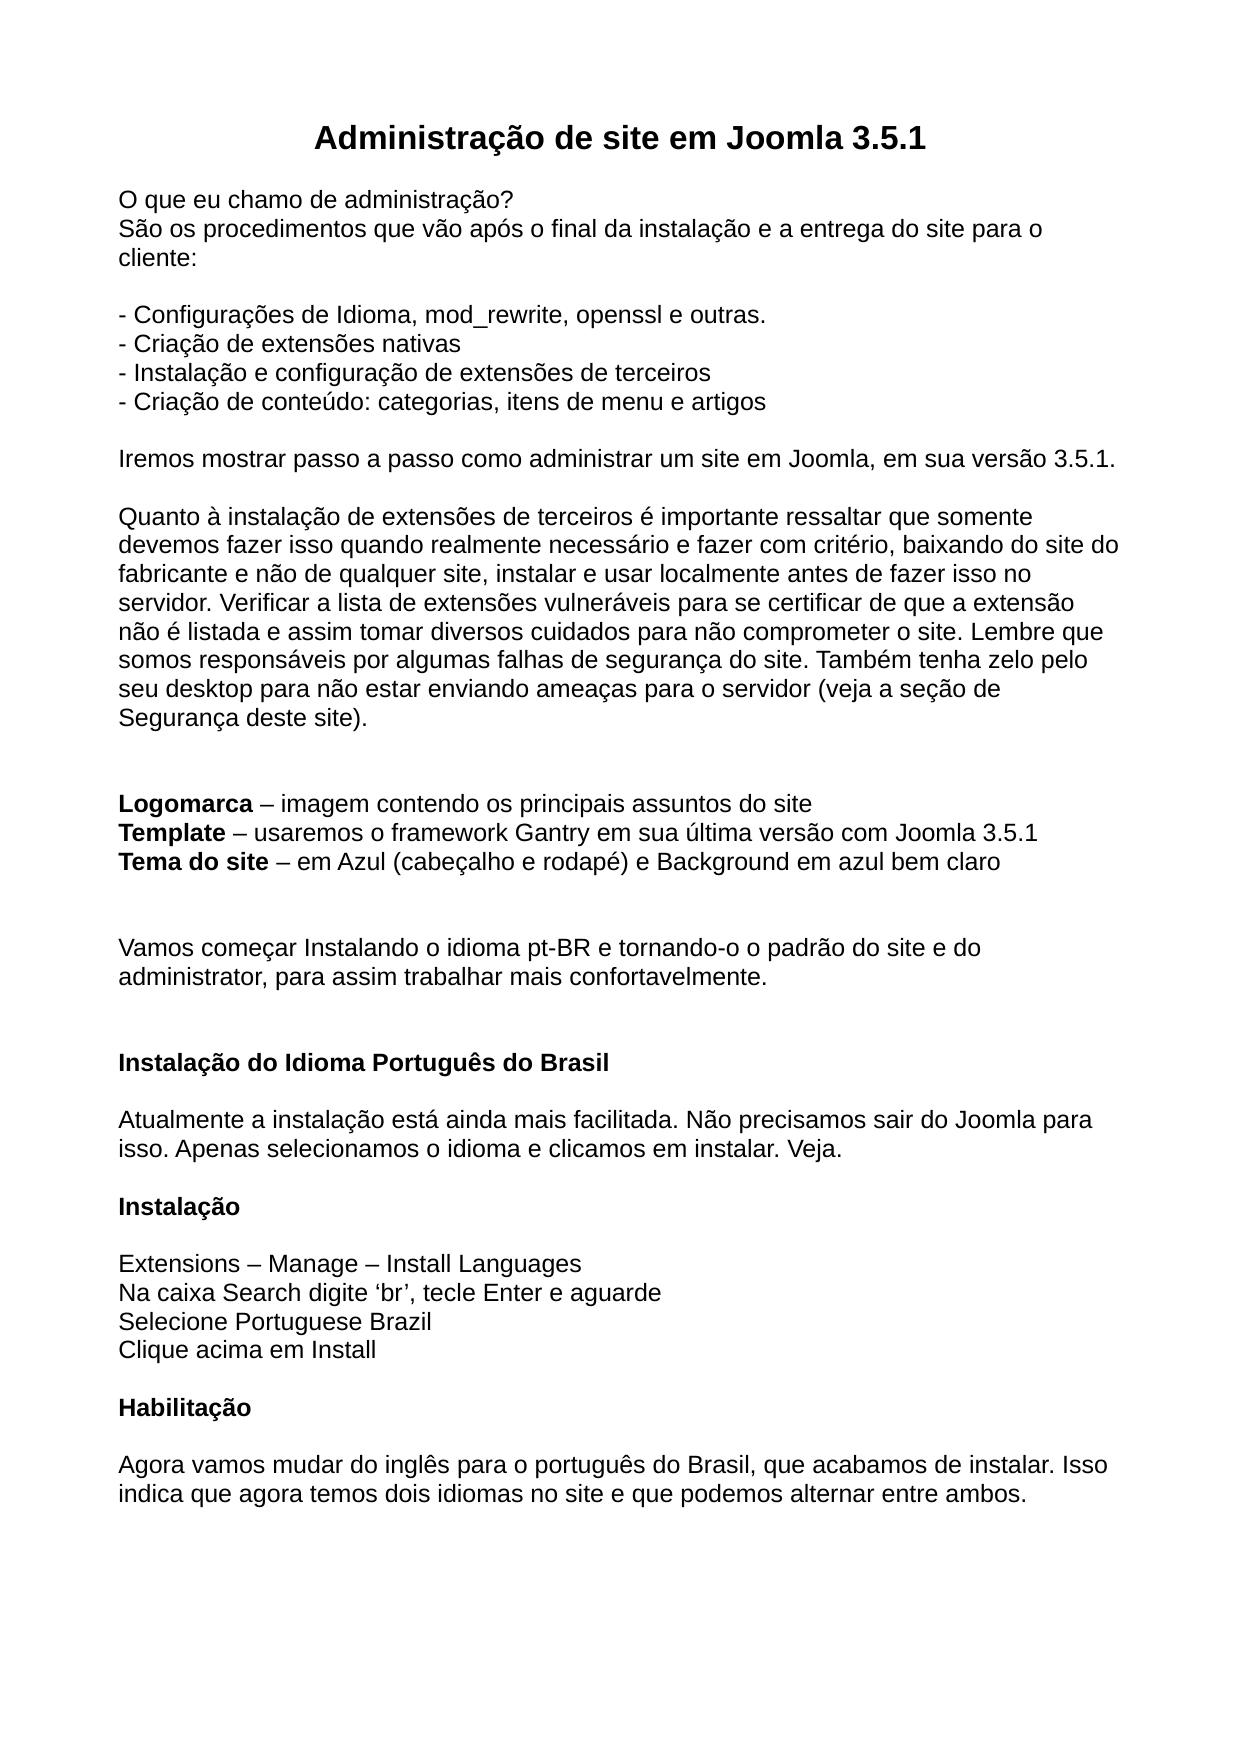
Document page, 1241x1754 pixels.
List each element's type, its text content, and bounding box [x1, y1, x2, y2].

text Template – usaremos o framework Gantry em sua última versão com Joomla 3.5.1 [118, 818, 1122, 847]
text São os procedimentos que vão após o final da instalação e a entrega do site para o cliente: [118, 214, 1122, 272]
text - Instalação e configuração de extensões de terceiros [118, 358, 1122, 387]
text Agora vamos mudar do inglês para o português do Brasil, que acabamos de instalar. Isso indica que agora temos dois idiomas no site e que podemos alternar entre ambos. [118, 1450, 1122, 1508]
text - Configurações de Idioma, mod_rewrite, openssl e outras. [118, 300, 1122, 329]
text Quanto à instalação de extensões de terceiros é importante ressaltar que somente devemos fazer isso quando realmente necessário e fazer com critério, baixando do site do fabricante e não de qualquer site, instalar e usar localmente antes de fazer isso no servidor. Verificar a lista de extensões vulneráveis para se certificar de que a extensão não é listada e assim tomar diversos cuidados para não comprometer o site. Lembre que somos responsáveis por algumas falhas de segurança do site. Também tenha zelo pelo seu desktop para não estar enviando ameaças para o servidor (veja a seção de Segurança deste site). [118, 502, 1122, 732]
text Na caixa Search digite ‘br’, tecle Enter e aguarde [118, 1278, 1122, 1307]
text Iremos mostrar passo a passo como administrar um site em Joomla, em sua versão 3.5.1. [118, 444, 1122, 473]
text Selecione Portuguese Brazil [118, 1307, 1122, 1335]
text Habilitação [118, 1393, 1122, 1422]
text O que eu chamo de administração? [118, 185, 1122, 214]
text - Criação de extensões nativas [118, 329, 1122, 358]
text Clique acima em Install [118, 1335, 1122, 1364]
text Administração de site em Joomla 3.5.1 [118, 118, 1122, 157]
text Instalação [118, 1192, 1122, 1220]
text Atualmente a instalação está ainda mais facilitada. Não precisamos sair do Joomla para isso. Apenas selecionamos o idioma e clicamos em instalar. Veja. [118, 1105, 1122, 1163]
text - Criação de conteúdo: categorias, itens de menu e artigos [118, 387, 1122, 415]
text Vamos começar Instalando o idioma pt-BR e tornando-o o padrão do site e do administrator, para assim trabalhar mais confortavelmente. [118, 933, 1122, 990]
text Extensions – Manage – Install Languages [118, 1249, 1122, 1278]
text Tema do site – em Azul (cabeçalho e rodapé) e Background em azul bem claro [118, 847, 1122, 875]
text Instalação do Idioma Português do Brasil [118, 1048, 1122, 1077]
text Logomarca – imagem contendo os principais assuntos do site [118, 789, 1122, 818]
